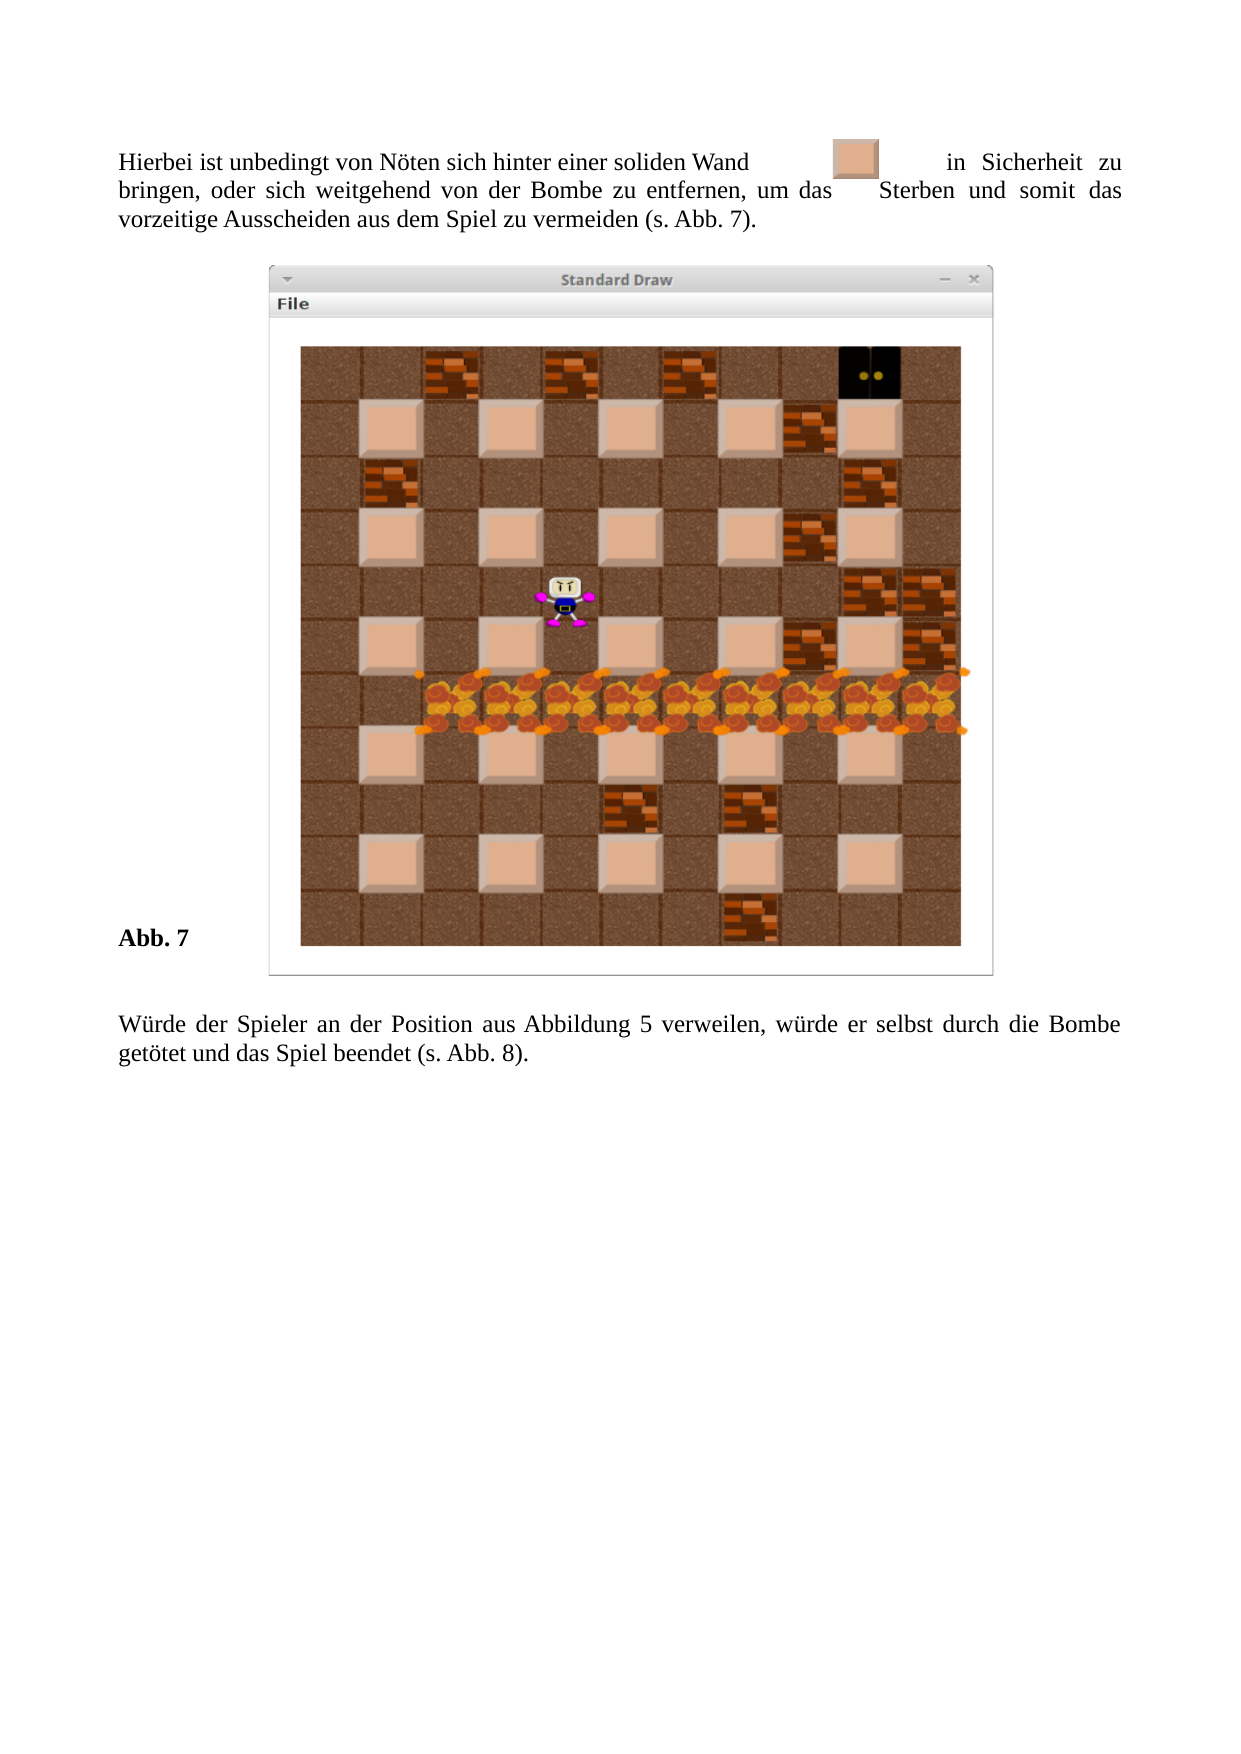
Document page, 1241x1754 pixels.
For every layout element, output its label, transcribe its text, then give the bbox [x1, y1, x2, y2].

text Abb. 7 [118, 923, 268, 952]
text Würde der Spieler an der Position aus Abbildung 5 verweilen, würde er selbst durch die Bombe getötet und das Spiel beendet (s. Abb. 8). [118, 1009, 1122, 1067]
text Hierbei ist unbedingt von Nöten sich hinter einer soliden Wand in Sicherheit zu bringen, oder sich weitgehend von der Bombe zu entfernen, um das Sterben und somit das vorzeitige Ausscheiden aus dem Spiel zu vermeiden (s. Abb. 7). [118, 147, 1122, 233]
text [994, 923, 1122, 952]
picture [268, 265, 994, 976]
picture [832, 139, 879, 179]
